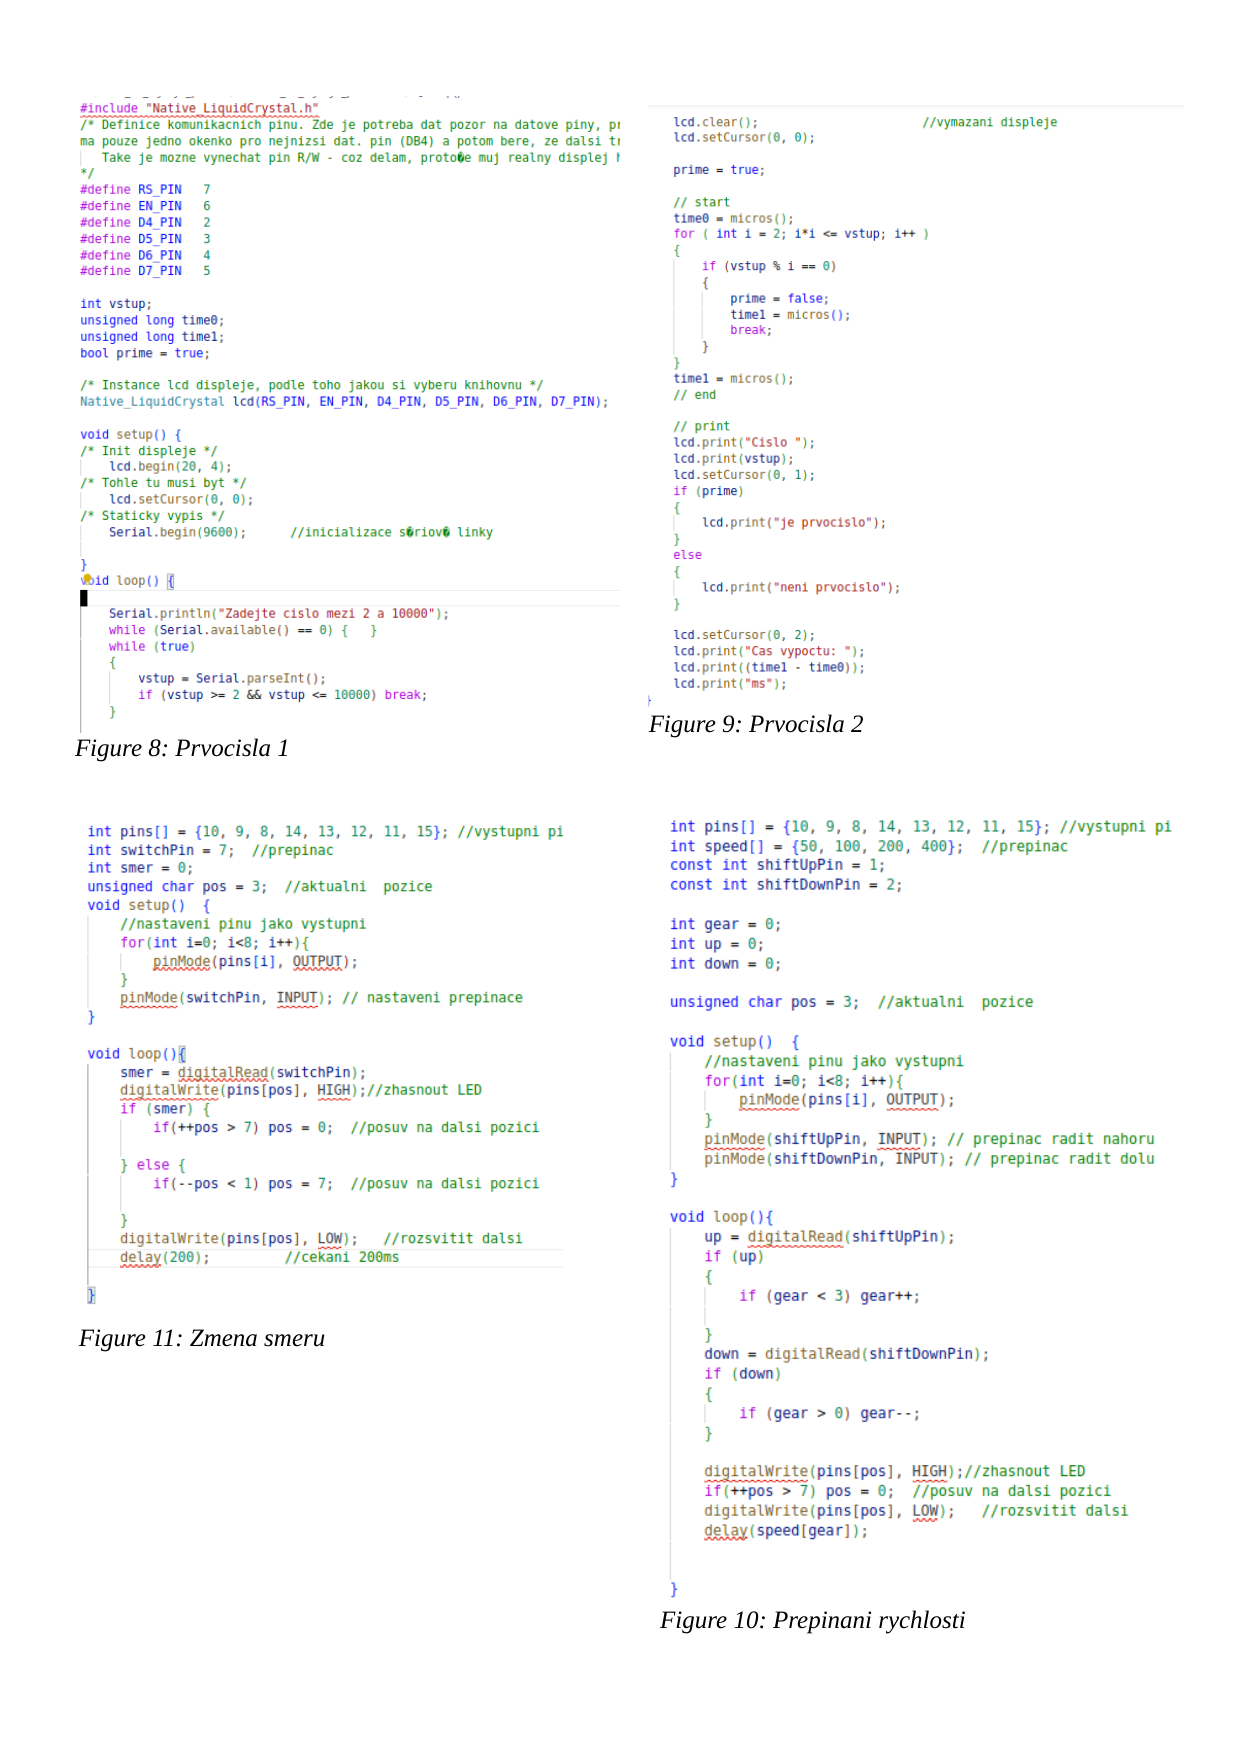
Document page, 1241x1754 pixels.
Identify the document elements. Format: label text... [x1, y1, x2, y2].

picture [74, 96, 620, 733]
picture [78, 813, 564, 1324]
picture [648, 104, 1185, 710]
text Figure 10: Zmena smeru [79, 1324, 563, 1352]
text Figure 8: Prvocisla 1 [75, 733, 620, 762]
text Figure 9: Prvocisla 2 [648, 710, 1184, 738]
picture [660, 807, 1172, 1606]
text Figure 11: Prepinani rychlosti [660, 1606, 1172, 1634]
